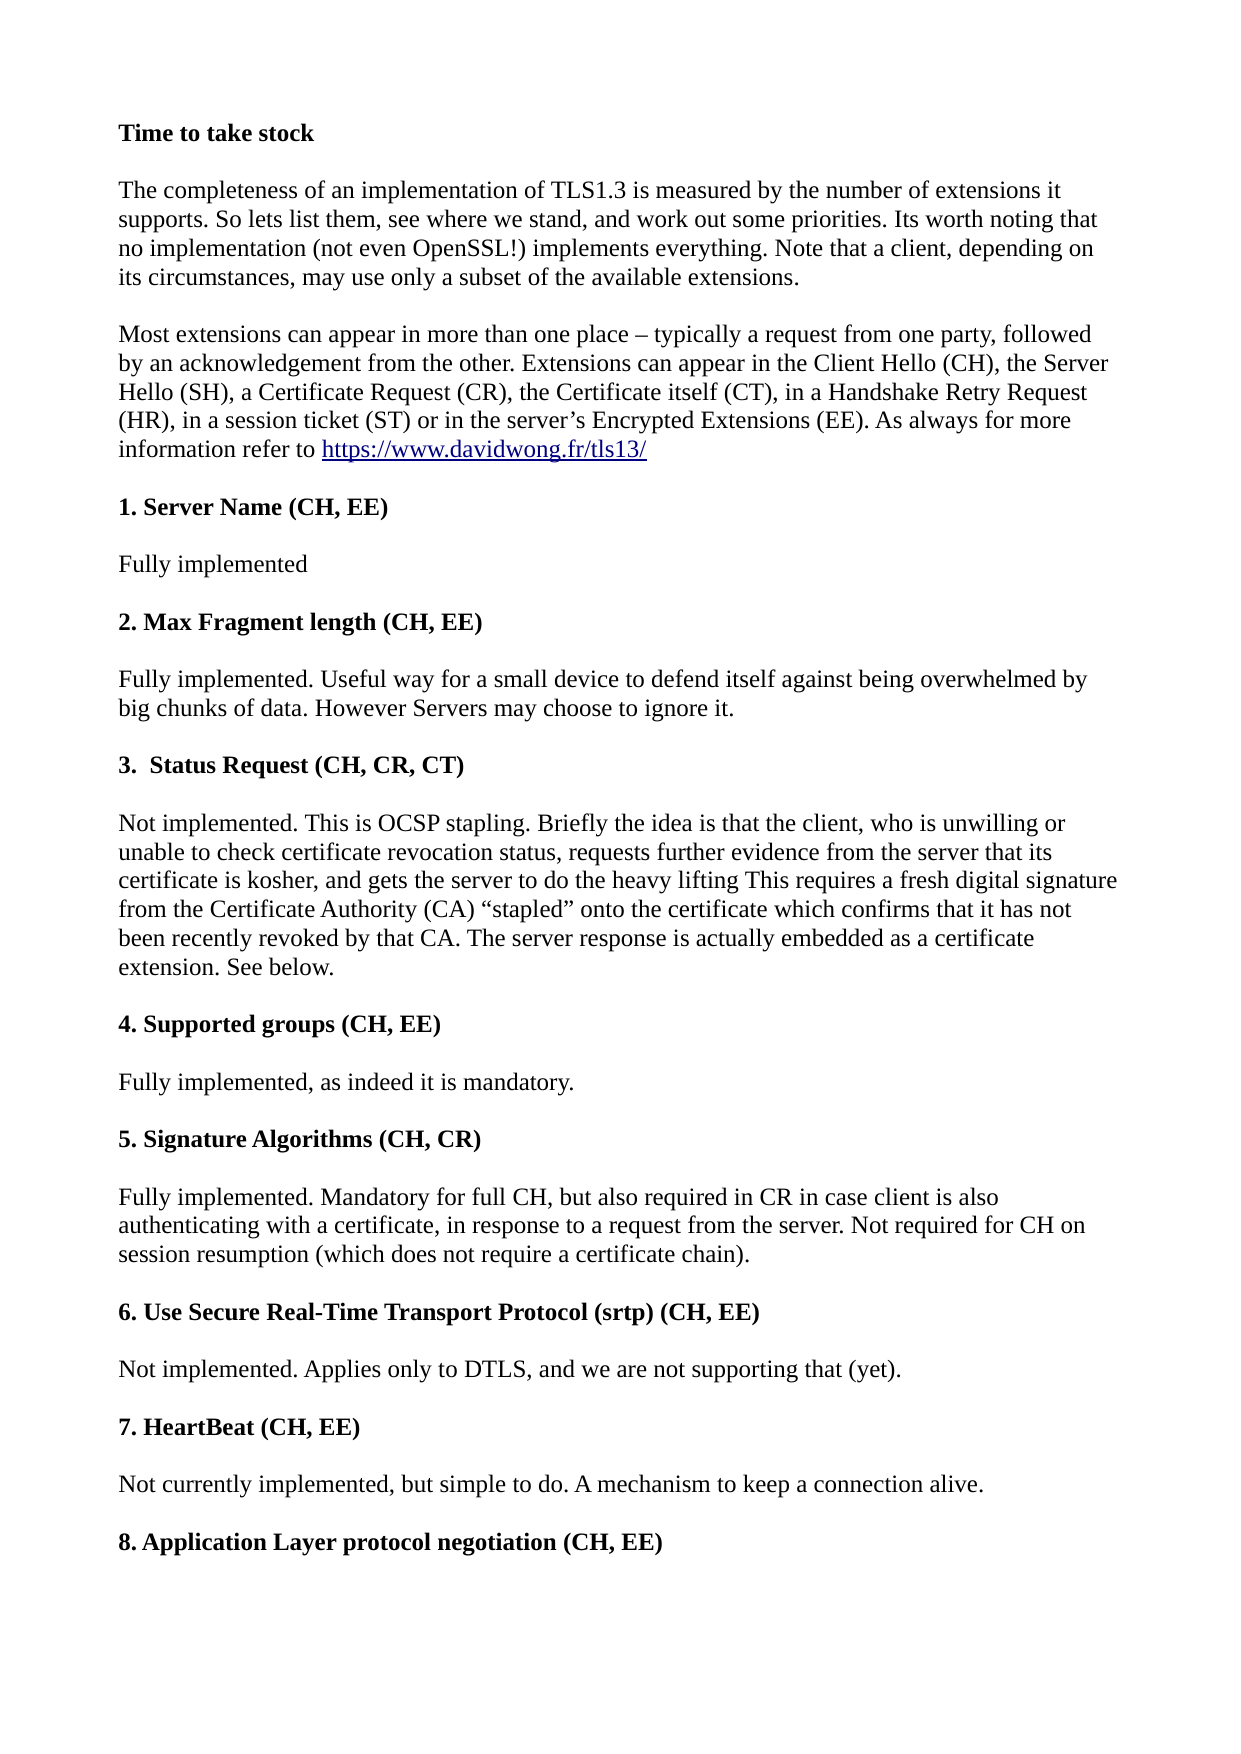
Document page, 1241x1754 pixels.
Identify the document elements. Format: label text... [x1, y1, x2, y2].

text Most extensions can appear in more than one place – typically a request from one party, followed by an acknowledgement from the other. Extensions can appear in the Client Hello (CH), the Server Hello (SH), a Certificate Request (CR), the Certificate itself (CT), in a Handshake Retry Request (HR), in a session ticket (ST) or in the server’s Encrypted Extensions (EE). As always for more information refer to https://www.davidwong.fr/tls13/ [118, 319, 1122, 463]
text Fully implemented [118, 549, 1122, 578]
text 5. Signature Algorithms (CH, CR) [118, 1124, 1122, 1153]
text Not implemented. Applies only to DTLS, and we are not supporting that (yet). [118, 1354, 1122, 1383]
text Not currently implemented, but simple to do. A mechanism to keep a connection alive. [118, 1469, 1122, 1498]
text 7. HeartBeat (CH, EE) [118, 1412, 1122, 1441]
text Fully implemented, as indeed it is mandatory. [118, 1067, 1122, 1096]
text Not implemented. This is OCSP stapling. Briefly the idea is that the client, who is unwilling or unable to check certificate revocation status, requests further evidence from the server that its certificate is kosher, and gets the server to do the heavy lifting This requires a fresh digital signature from the Certificate Authority (CA) “stapled” onto the certificate which confirms that it has not been recently revoked by that CA. The server response is actually embedded as a certificate extension. See below. [118, 808, 1122, 981]
text 2. Max Fragment length (CH, EE) [118, 607, 1122, 636]
text 1. Server Name (CH, EE) [118, 492, 1122, 521]
text 8. Application Layer protocol negotiation (CH, EE) [118, 1527, 1122, 1556]
text The completeness of an implementation of TLS1.3 is measured by the number of extensions it supports. So lets list them, see where we stand, and work out some priorities. Its worth noting that no implementation (not even OpenSSL!) implements everything. Note that a client, depending on its circumstances, may use only a subset of the available extensions. [118, 176, 1122, 291]
text 3. Status Request (CH, CR, CT) [118, 751, 1122, 779]
text Fully implemented. Mandatory for full CH, but also required in CR in case client is also authenticating with a certificate, in response to a request from the server. Not required for CH on session resumption (which does not require a certificate chain). [118, 1182, 1122, 1268]
text Fully implemented. Useful way for a small device to defend itself against being overwhelmed by big chunks of data. However Servers may choose to ignore it. [118, 664, 1122, 722]
text 6. Use Secure Real-Time Transport Protocol (srtp) (CH, EE) [118, 1297, 1122, 1326]
text 4. Supported groups (CH, EE) [118, 1009, 1122, 1038]
text Time to take stock [118, 118, 1122, 147]
